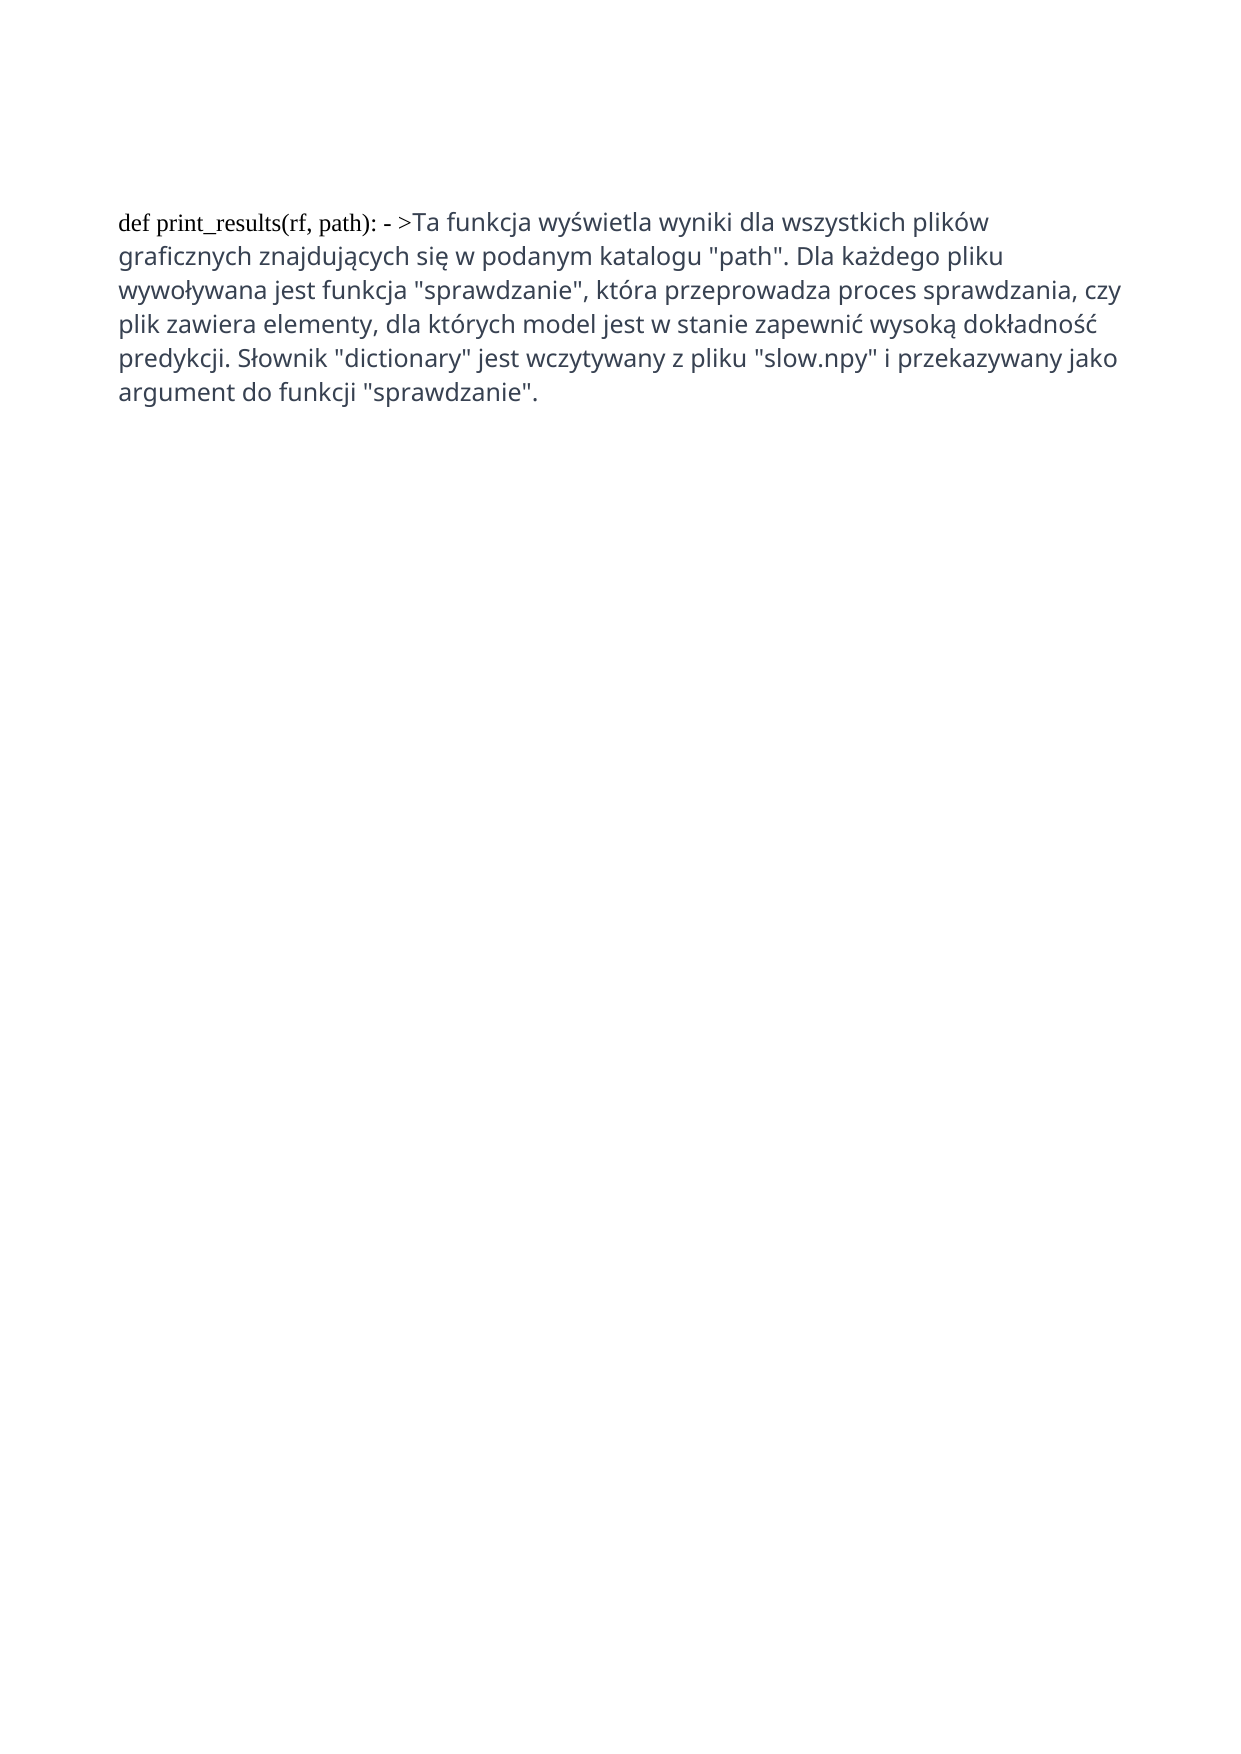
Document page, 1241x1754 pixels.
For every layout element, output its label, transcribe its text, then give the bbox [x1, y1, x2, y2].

text def print_results(rf, path): - >Ta funkcja wyświetla wyniki dla wszystkich plików graficznych znajdujących się w podanym katalogu "path". Dla każdego pliku wywoływana jest funkcja "sprawdzanie", która przeprowadza proces sprawdzania, czy plik zawiera elementy, dla których model jest w stanie zapewnić wysoką dokładność predykcji. Słownik "dictionary" jest wczytywany z pliku "slow.npy" i przekazywany jako argument do funkcji "sprawdzanie". [118, 204, 1122, 409]
